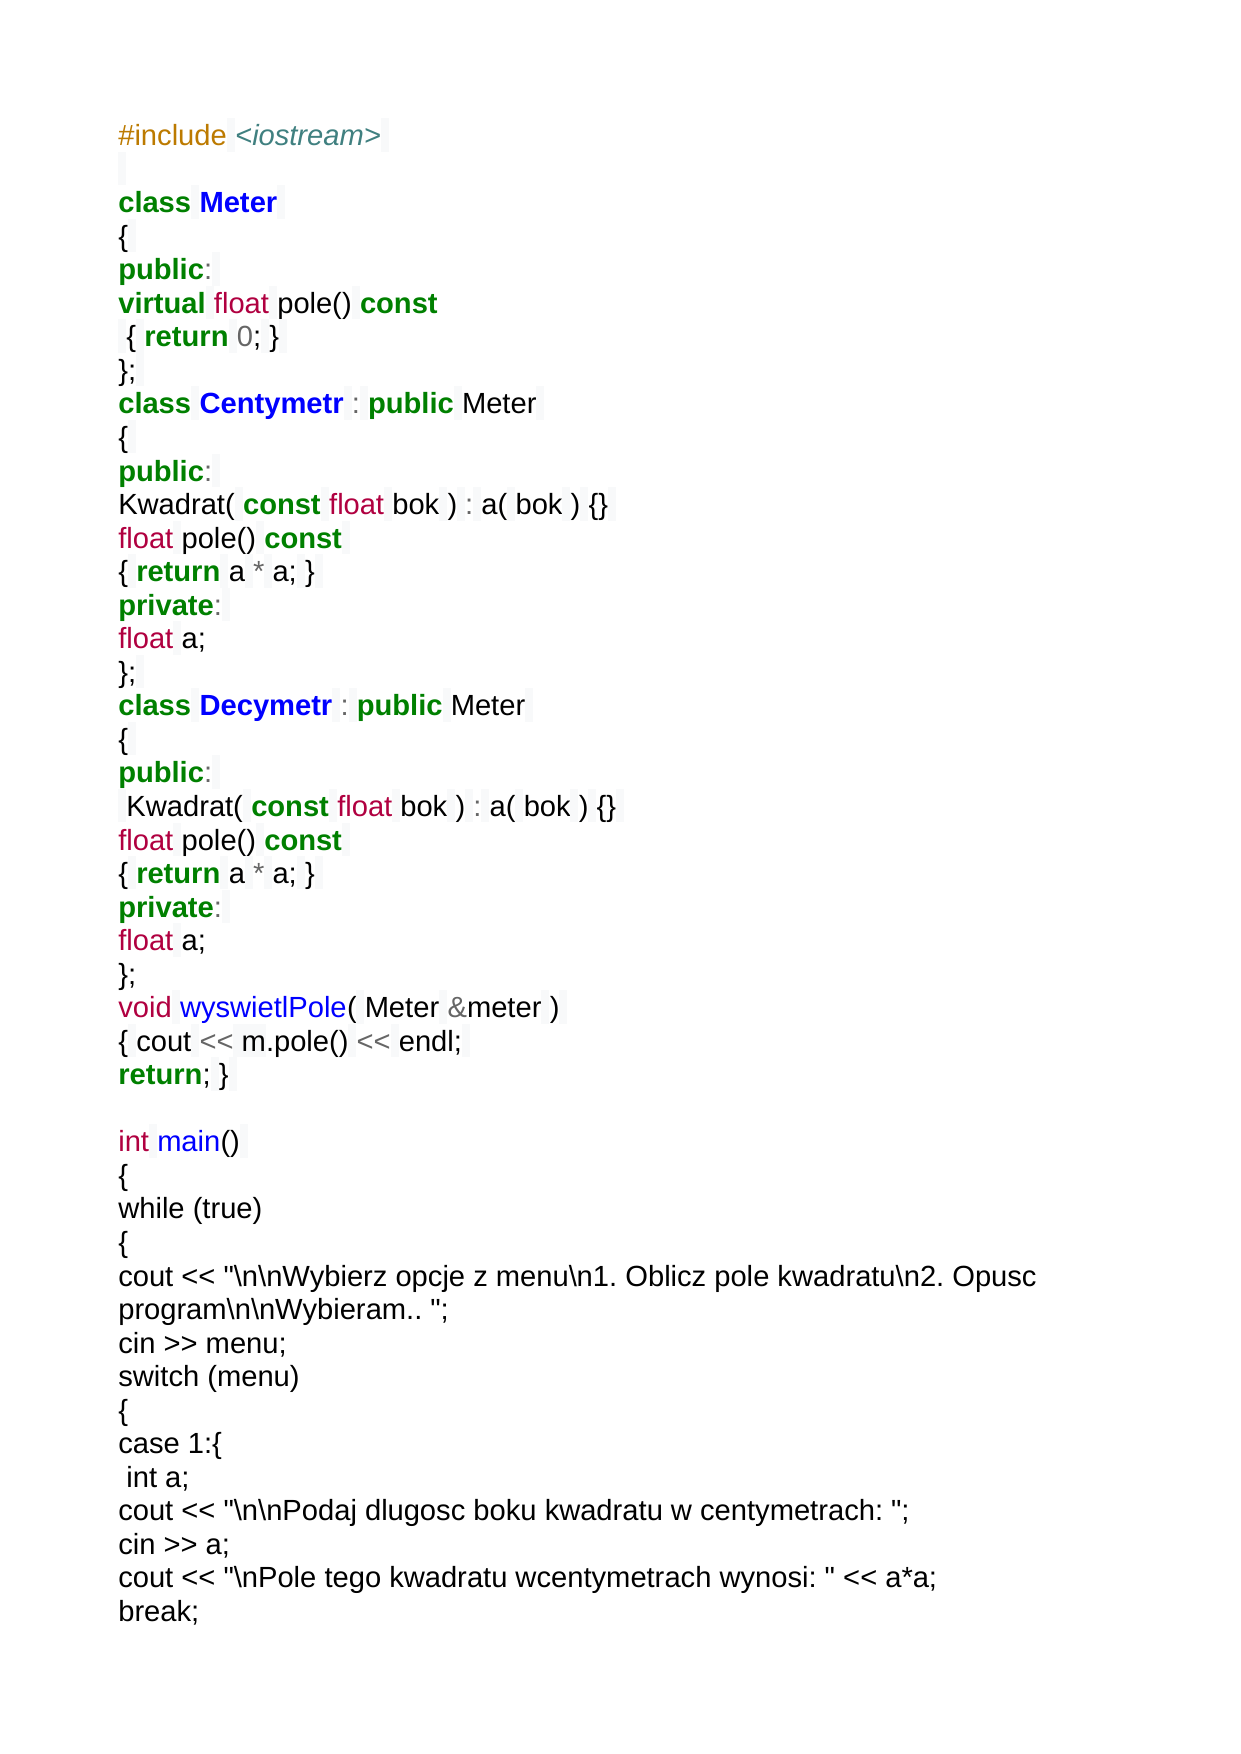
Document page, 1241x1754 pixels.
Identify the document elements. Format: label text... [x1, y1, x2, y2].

text class Decymetr : public Meter [118, 688, 1122, 722]
text public: [118, 755, 1122, 789]
text { cout << m.pole() << endl; [118, 1024, 1122, 1057]
text public: [118, 252, 1122, 286]
text { return 0; } [118, 319, 1122, 353]
text private: [118, 588, 1122, 621]
text float a; [118, 621, 1122, 655]
text switch (menu) [118, 1359, 1122, 1393]
text { return a * a; } [118, 554, 1122, 588]
text return; } [118, 1057, 1122, 1091]
text { [118, 1225, 1122, 1258]
text int a; [118, 1460, 1122, 1493]
text int main() [118, 1124, 1122, 1158]
text float a; [118, 923, 1122, 957]
text { return a * a; } [118, 856, 1122, 889]
text cin >> a; [118, 1527, 1122, 1560]
text cout << "\n\nWybierz opcje z menu\n1. Oblicz pole kwadratu\n2. Opusc program\n\nWybieram.. "; [118, 1258, 1122, 1326]
text float pole() const [118, 822, 1122, 856]
text while (true) [118, 1191, 1122, 1225]
text void wyswietlPole( Meter &meter ) [118, 990, 1122, 1024]
text { [118, 420, 1122, 453]
text { [118, 1158, 1122, 1191]
text { [118, 1393, 1122, 1426]
text case 1:{ [118, 1426, 1122, 1460]
text { [118, 722, 1122, 755]
text private: [118, 889, 1122, 923]
text virtual float pole() const [118, 286, 1122, 319]
text class Centymetr : public Meter [118, 386, 1122, 420]
text }; [118, 957, 1122, 990]
text }; [118, 353, 1122, 386]
text cout << "\n\nPodaj dlugosc boku kwadratu w centymetrach: "; [118, 1493, 1122, 1527]
text cin >> menu; [118, 1326, 1122, 1359]
text { [118, 219, 1122, 252]
text class Meter [118, 185, 1122, 219]
text Kwadrat( const float bok ) : a( bok ) {} [118, 789, 1122, 822]
text float pole() const [118, 521, 1122, 554]
text public: [118, 453, 1122, 487]
text #include <iostream> [118, 118, 1122, 152]
text }; [118, 655, 1122, 688]
text Kwadrat( const float bok ) : a( bok ) {} [118, 487, 1122, 521]
text break; [118, 1594, 1122, 1627]
text cout << "\nPole tego kwadratu wcentymetrach wynosi: " << a*a; [118, 1560, 1122, 1594]
